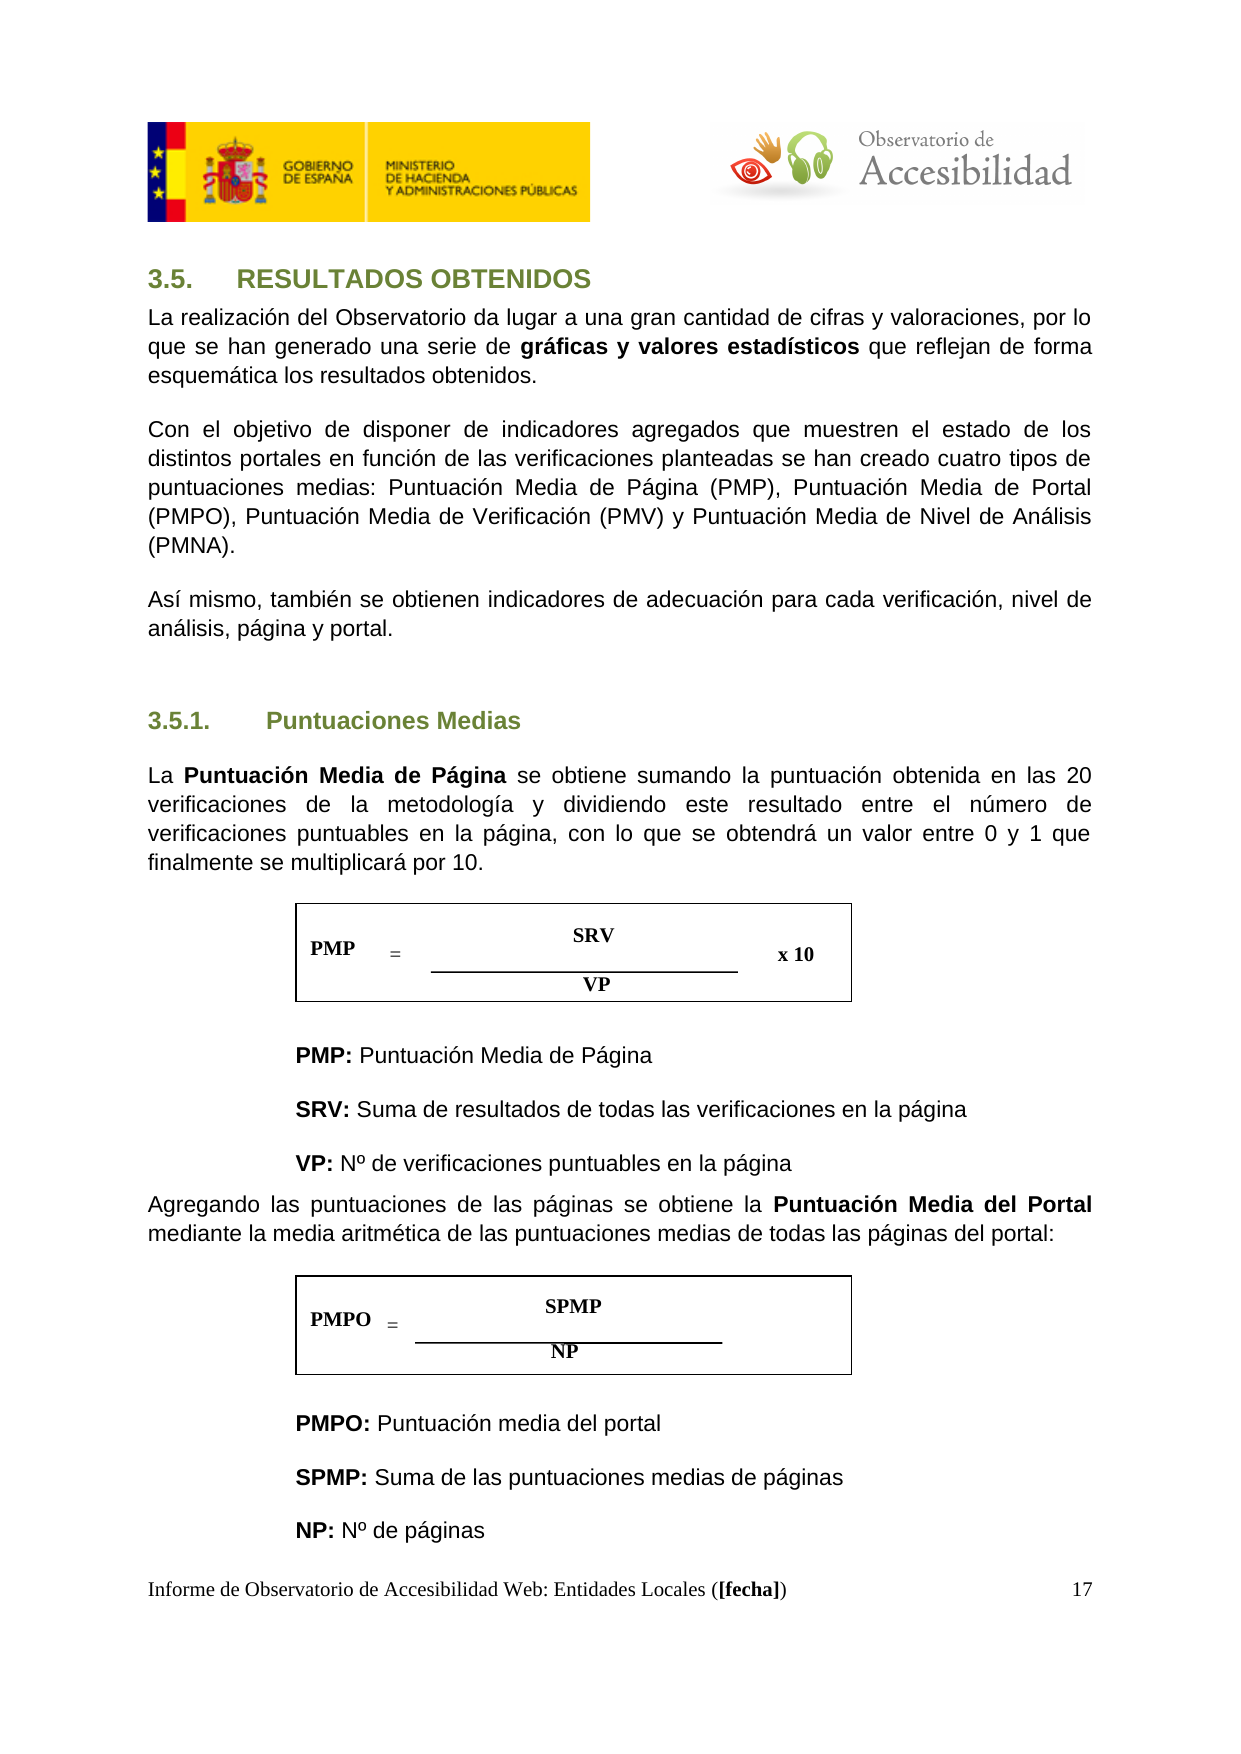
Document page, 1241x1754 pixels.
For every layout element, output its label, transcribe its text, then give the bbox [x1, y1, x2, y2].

text PMP: Puntuación Media de Página [295, 1042, 1092, 1068]
text Así mismo, también se obtienen indicadores de adecuación para cada verificación, nivel de análisis, página y portal. [148, 586, 1092, 641]
subtitle Resultados obtenidos [148, 263, 1092, 294]
text VP: Nº de verificaciones puntuables en la página [295, 1150, 1092, 1176]
picture [710, 122, 1086, 205]
text La realización del Observatorio da lugar a una gran cantidad de cifras y valoraciones, por lo que se han generado una serie de gráficas y valores estadísticos que reflejan de forma esquemática los resultados obtenidos. [148, 304, 1092, 388]
text PMPO: Puntuación media del portal [295, 1409, 1092, 1436]
text SRV: Suma de resultados de todas las verificaciones en la página [295, 1096, 1092, 1122]
text SPMP: Suma de las puntuaciones medias de páginas [295, 1463, 1092, 1490]
text Con el objetivo de disponer de indicadores agregados que muestren el estado de los distintos portales en función de las verificaciones planteadas se han creado cuatro tipos de puntuaciones medias: Puntuación Media de Página (PMP), Puntuación Media de Portal (PMPO), Puntuación Media de Verificación (PMV) y Puntuación Media de Nivel de Análisis (PMNA). [148, 416, 1092, 558]
text NP: Nº de páginas [295, 1517, 1092, 1544]
text Agregando las puntuaciones de las páginas se obtiene la Puntuación Media del Portal mediante la media aritmética de las puntuaciones medias de todas las páginas del portal: [148, 1191, 1092, 1247]
picture [147, 122, 591, 222]
text La Puntuación Media de Página se obtiene sumando la puntuación obtenida en las 20 verificaciones de la metodología y dividiendo este resultado entre el número de verificaciones puntuables en la página, con lo que se obtendrá un valor entre 0 y 1 que finalmente se multiplicará por 10. [148, 762, 1092, 876]
list Puntuaciones Medias [148, 706, 1092, 735]
